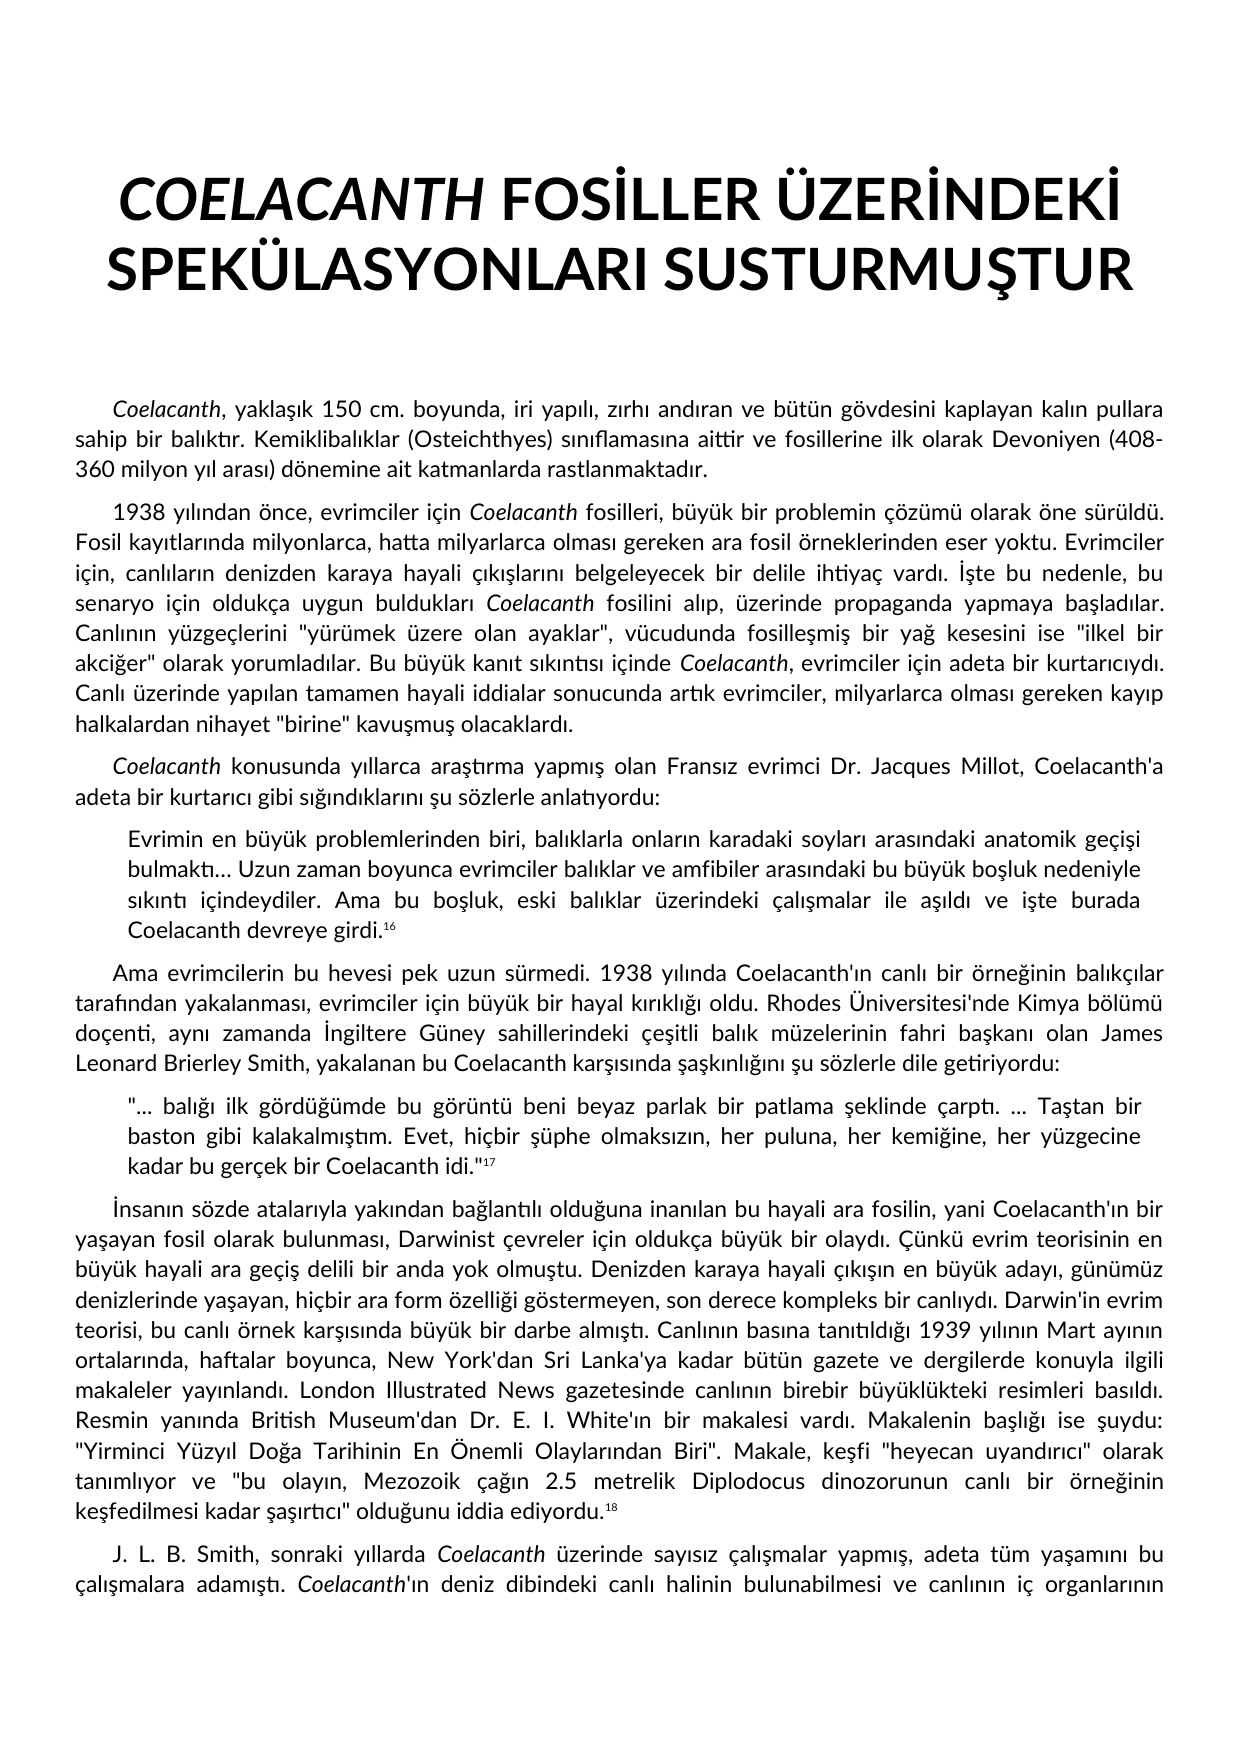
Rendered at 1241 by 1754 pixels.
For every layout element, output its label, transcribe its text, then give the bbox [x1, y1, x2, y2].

text İnsanın sözde atalarıyla yakından bağlantılı olduğuna inanılan bu hayali ara fosilin, yani Coelacanth'ın bir yaşayan fosil olarak bulunması, Darwinist çevreler için oldukça büyük bir olaydı. Çünkü evrim teorisinin en büyük hayali ara geçiş delili bir anda yok olmuştu. Denizden karaya hayali çıkışın en büyük adayı, günümüz denizlerinde yaşayan, hiçbir ara form özelliği göstermeyen, son derece kompleks bir canlıydı. Darwin'in evrim teorisi, bu canlı örnek karşısında büyük bir darbe almıştı. Canlının basına tanıtıldığı 1939 yılının Mart ayının ortalarında, haftalar boyunca, New York'dan Sri Lanka'ya kadar bütün gazete ve dergilerde konuyla ilgili makaleler yayınlandı. London Illustrated News gazetesinde canlının birebir büyüklükteki resimleri basıldı. Resmin yanında British Museum'dan Dr. E. I. White'ın bir makalesi vardı. Makalenin başlığı ise şuydu: "Yirminci Yüzyıl Doğa Tarihinin En Önemli Olaylarından Biri". Makale, keşfi "heyecan uyandırıcı" olarak tanımlıyor ve "bu olayın, Mezozoik çağın 2.5 metrelik Diplodocus dinozorunun canlı bir örneğinin keşfedilmesi kadar şaşırtıcı" olduğunu iddia ediyordu.18 [75, 1195, 1165, 1524]
text "... balığı ilk gördüğümde bu görüntü beni beyaz parlak bir patlama şeklinde çarptı. ... Taştan bir baston gibi kalakalmıştım. Evet, hiçbir şüphe olmaksızın, her puluna, her kemiğine, her yüzgecine kadar bu gerçek bir Coelacanth idi."17 [127, 1092, 1143, 1180]
text J. L. B. Smith, sonraki yıllarda Coelacanth üzerinde sayısız çalışmalar yapmış, adeta tüm yaşamını bu çalışmalara adamıştı. Coelacanth'ın deniz dibindeki canlı halinin bulunabilmesi ve canlının iç organlarının [75, 1540, 1165, 1597]
text Evrimin en büyük problemlerinden biri, balıklarla onların karadaki soyları arasındaki anatomik geçişi bulmaktı… Uzun zaman boyunca evrimciler balıklar ve amfibiler arasındaki bu büyük boşluk nedeniyle sıkıntı içindeydiler. Ama bu boşluk, eski balıklar üzerindeki çalışmalar ile aşıldı ve işte burada Coelacanth devreye girdi.16 [127, 825, 1143, 943]
text Ama evrimcilerin bu hevesi pek uzun sürmedi. 1938 yılında Coelacanth'ın canlı bir örneğinin balıkçılar tarafından yakalanması, evrimciler için büyük bir hayal kırıklığı oldu. Rhodes Üniversitesi'nde Kimya bölümü doçenti, aynı zamanda İngiltere Güney sahillerindeki çeşitli balık müzelerinin fahri başkanı olan James Leonard Brierley Smith, yakalanan bu Coelacanth karşısında şaşkınlığını şu sözlerle dile getiriyordu: [75, 958, 1165, 1077]
text 1938 yılından önce, evrimciler için Coelacanth fosilleri, büyük bir problemin çözümü olarak öne sürüldü. Fosil kayıtlarında milyonlarca, hatta milyarlarca olması gereken ara fosil örneklerinden eser yoktu. Evrimciler için, canlıların denizden karaya hayali çıkışlarını belgeleyecek bir delile ihtiyaç vardı. İşte bu nedenle, bu senaryo için oldukça uygun buldukları Coelacanth fosilini alıp, üzerinde propaganda yapmaya başladılar. Canlının yüzgeçlerini "yürümek üzere olan ayaklar", vücudunda fosilleşmiş bir yağ kesesini ise "ilkel bir akciğer" olarak yorumladılar. Bu büyük kanıt sıkıntısı içinde Coelacanth, evrimciler için adeta bir kurtarıcıydı. Canlı üzerinde yapılan tamamen hayali iddialar sonucunda artık evrimciler, milyarlarca olması gereken kayıp halkalardan nihayet "birine" kavuşmuş olacaklardı. [75, 498, 1165, 737]
subtitle COELACANTH FOSİLLER ÜZERİNDEKİ SPEKÜLASYONLARI SUSTURMUŞTUR [75, 162, 1165, 302]
text Coelacanth konusunda yıllarca araştırma yapmış olan Fransız evrimci Dr. Jacques Millot, Coelacanth'a adeta bir kurtarıcı gibi sığındıklarını şu sözlerle anlatıyordu: [75, 752, 1165, 810]
text Coelacanth, yaklaşık 150 cm. boyunda, iri yapılı, zırhı andıran ve bütün gövdesini kaplayan kalın pullara sahip bir balıktır. Kemiklibalıklar (Osteichthyes) sınıflamasına aittir ve fosillerine ilk olarak Devoniyen (408-360 milyon yıl arası) dönemine ait katmanlarda rastlanmaktadır. [75, 395, 1165, 483]
